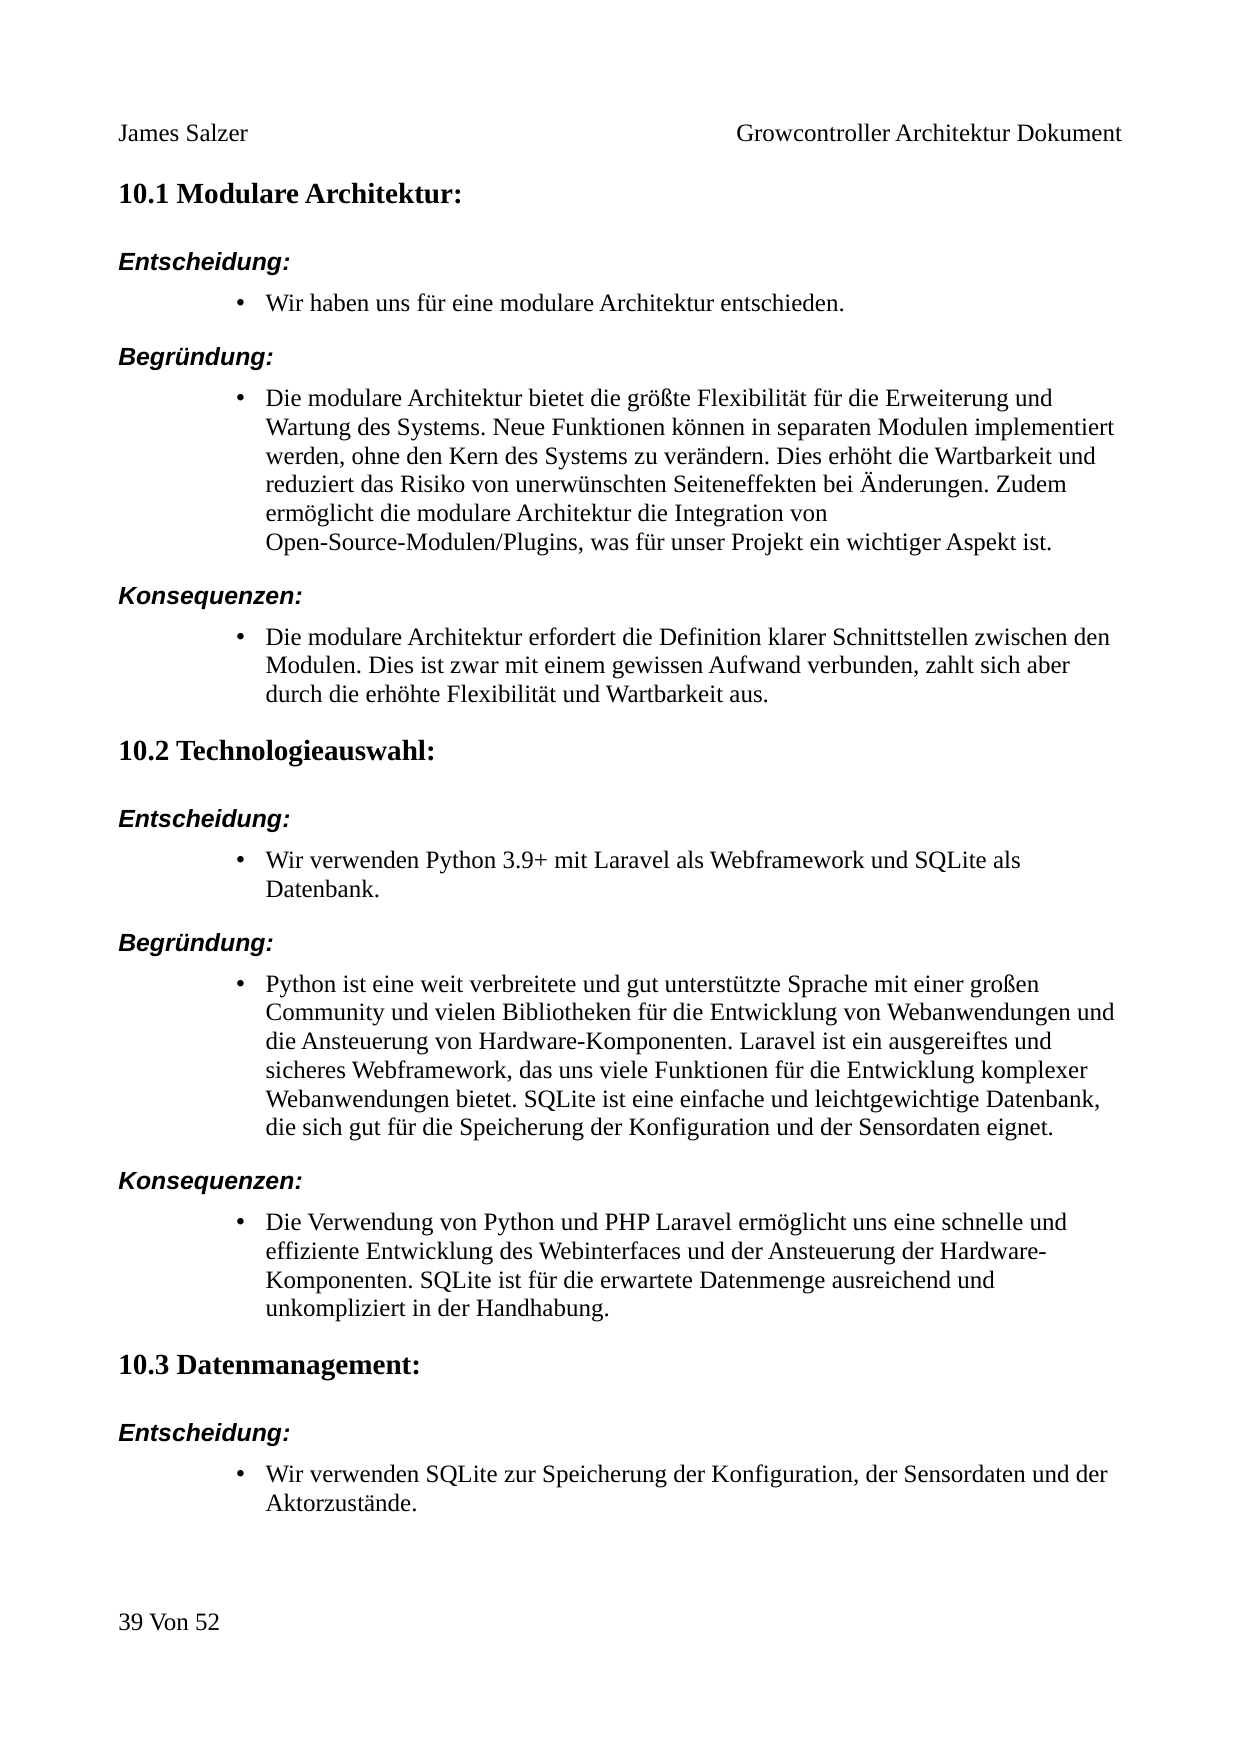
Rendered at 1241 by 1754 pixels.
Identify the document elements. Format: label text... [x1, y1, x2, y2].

subtitle Begründung: [118, 342, 1122, 371]
list Wir haben uns für eine modulare Architektur entschieden. [236, 288, 1122, 317]
list Wir verwenden SQLite zur Speicherung der Konfiguration, der Sensordaten und der Aktorzustände. [236, 1459, 1122, 1517]
subtitle 10.3 Datenmanagement: [118, 1347, 1122, 1381]
subtitle Entscheidung: [118, 1418, 1122, 1447]
subtitle Entscheidung: [118, 247, 1122, 276]
subtitle 10.1 Modulare Architektur: [118, 176, 1122, 210]
list Die modulare Architektur bietet die größte Flexibilität für die Erweiterung und Wartung des Systems. Neue Funktionen können in separaten Modulen implementiert werden, ohne den Kern des Systems zu verändern. Dies erhöht die Wartbarkeit und reduziert das Risiko von unerwünschten Seiteneffekten bei Änderungen. Zudem ermöglicht die modulare Architektur die Integration von Open-Source-Modulen/Plugins, was für unser Projekt ein wichtiger Aspekt ist. [236, 383, 1122, 556]
subtitle 10.2 Technologieauswahl: [118, 733, 1122, 767]
subtitle Konsequenzen: [118, 581, 1122, 609]
list Die Verwendung von Python und PHP Laravel ermöglicht uns eine schnelle und effiziente Entwicklung des Webinterfaces und der Ansteuerung der Hardware-Komponenten. SQLite ist für die erwartete Datenmenge ausreichend und unkompliziert in der Handhabung. [236, 1207, 1122, 1322]
subtitle Entscheidung: [118, 804, 1122, 833]
subtitle Konsequenzen: [118, 1166, 1122, 1195]
list Python ist eine weit verbreitete und gut unterstützte Sprache mit einer großen Community und vielen Bibliotheken für die Entwicklung von Webanwendungen und die Ansteuerung von Hardware-Komponenten. Laravel ist ein ausgereiftes und sicheres Webframework, das uns viele Funktionen für die Entwicklung komplexer Webanwendungen bietet. SQLite ist eine einfache und leichtgewichtige Datenbank, die sich gut für die Speicherung der Konfiguration und der Sensordaten eignet. [236, 969, 1122, 1141]
list Wir verwenden Python 3.9+ mit Laravel als Webframework und SQLite als Datenbank. [236, 845, 1122, 903]
list Die modulare Architektur erfordert die Definition klarer Schnittstellen zwischen den Modulen. Dies ist zwar mit einem gewissen Aufwand verbunden, zahlt sich aber durch die erhöhte Flexibilität und Wartbarkeit aus. [236, 622, 1122, 708]
subtitle Begründung: [118, 928, 1122, 956]
